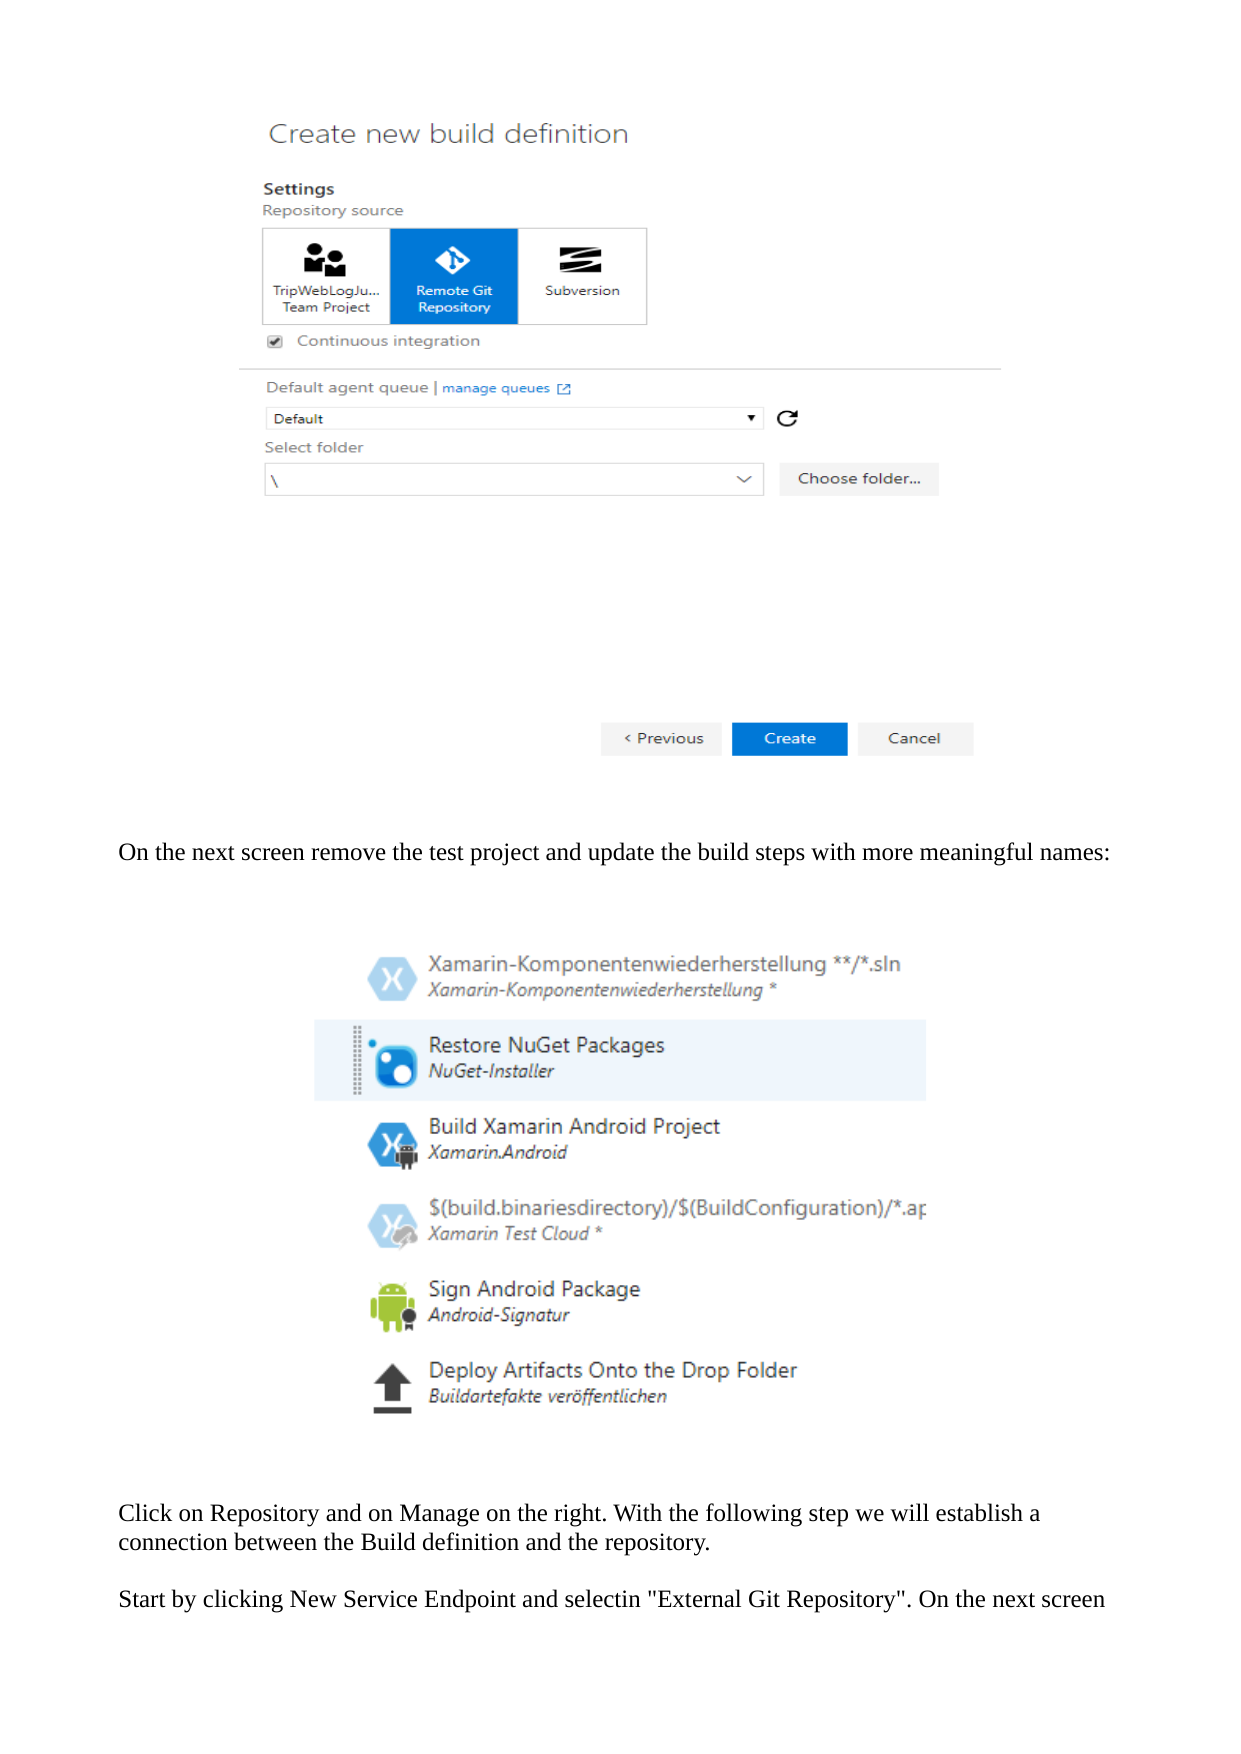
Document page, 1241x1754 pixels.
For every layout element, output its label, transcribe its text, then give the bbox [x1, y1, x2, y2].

picture [313, 923, 927, 1445]
text On the next screen remove the test project and update the build steps with more meaningful names: [118, 837, 1122, 866]
picture [239, 118, 1002, 762]
text Click on Repository and on Manage on the right. With the following step we will establish a connection between the Build definition and the repository. [118, 1498, 1122, 1556]
text Start by clicking New Service Endpoint and selectin "External Git Repository". On the next screen [118, 1584, 1122, 1613]
